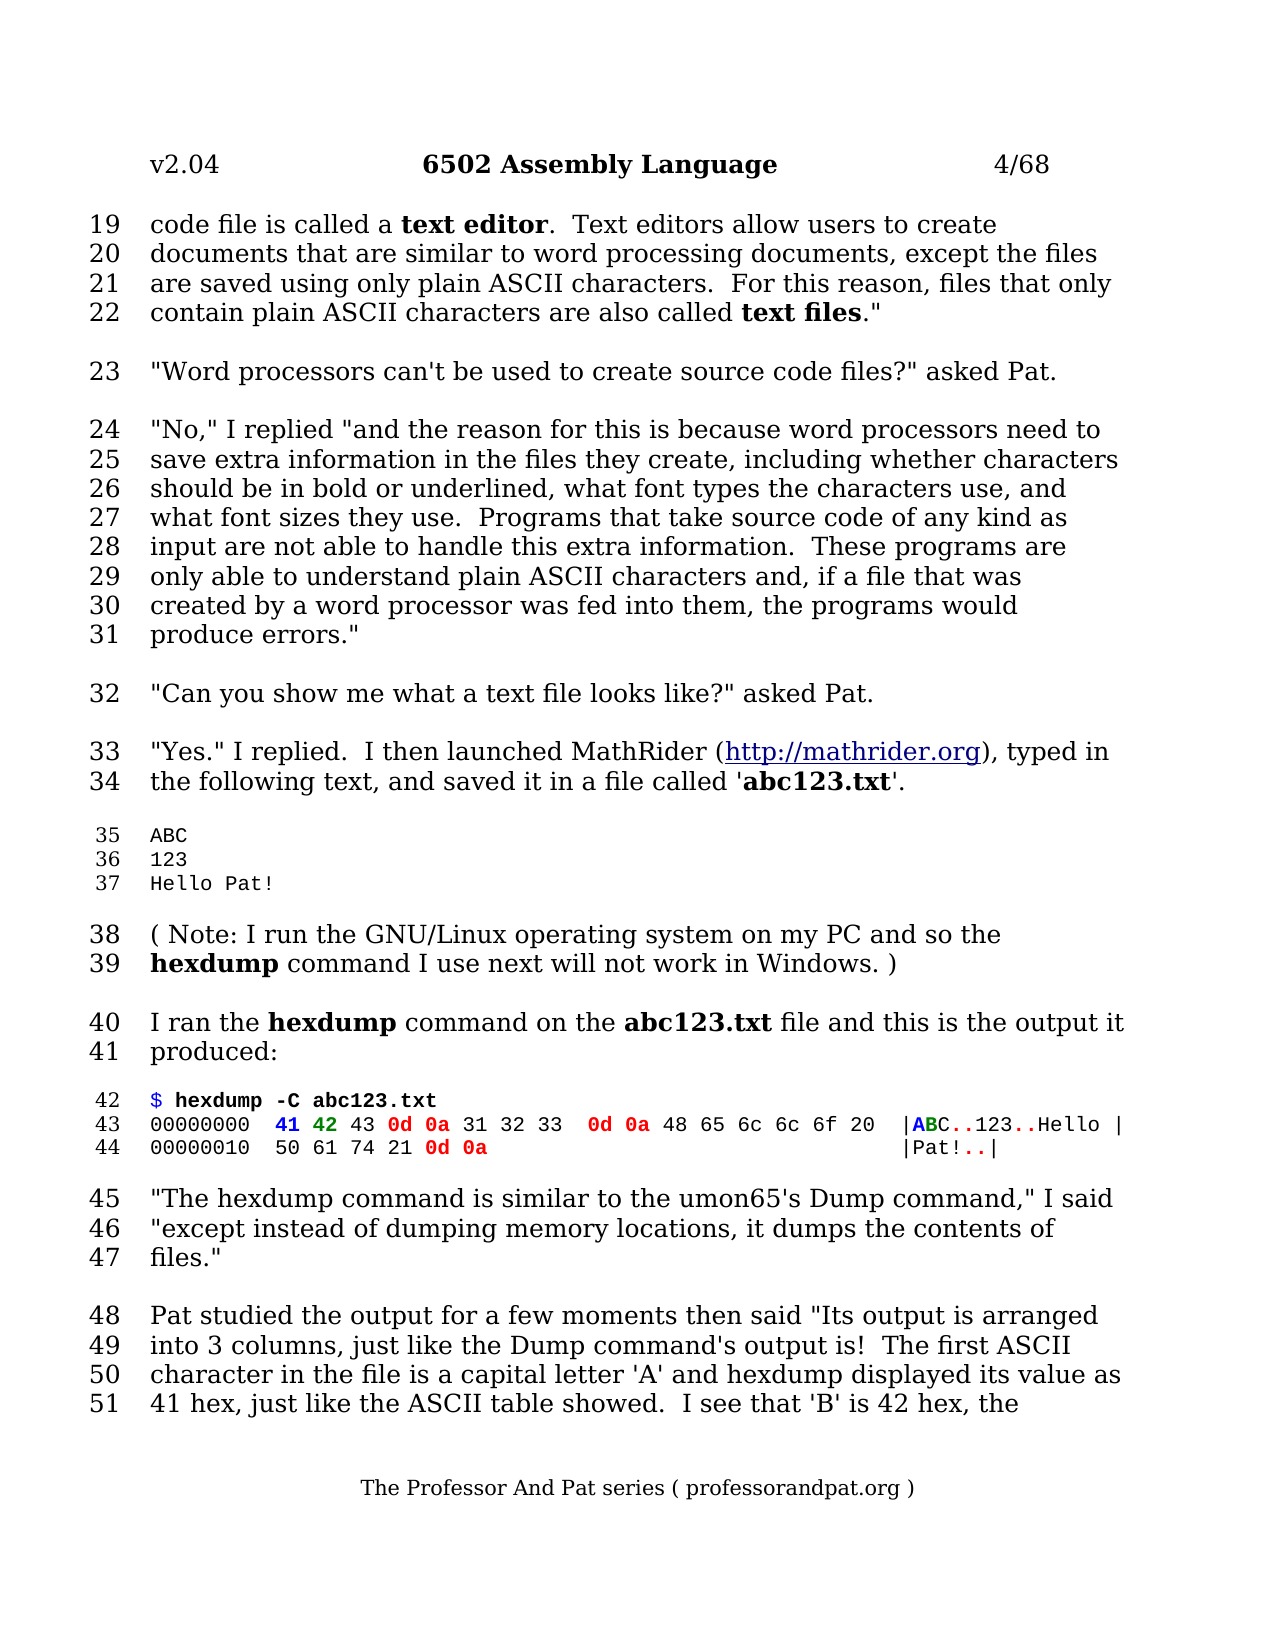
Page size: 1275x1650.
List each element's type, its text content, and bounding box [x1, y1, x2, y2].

text I ran the hexdump command on the abc123.txt file and this is the output it produced: [150, 1008, 1125, 1067]
text "Can you show me what a text file looks like?" asked Pat. [150, 679, 1125, 708]
text "The hexdump command is similar to the umon65's Dump command," I said "except instead of dumping memory locations, it dumps the contents of files." [150, 1184, 1125, 1272]
text ABC [150, 826, 1125, 849]
text "Word processors can't be used to create source code files?" asked Pat. [150, 357, 1125, 386]
text Pat studied the output for a few moments then said "Its output is arranged into 3 columns, just like the Dump command's output is! The first ASCII character in the file is a capital letter 'A' and hexdump displayed its value as 41 hex, just like the ASCII table showed. I see that 'B' is 42 hex, the [150, 1302, 1125, 1419]
text 123 [150, 849, 1125, 873]
text Hello Pat! [150, 873, 1125, 896]
text ( Note: I run the GNU/Linux operating system on my PC and so the hexdump command I use next will not work in Windows. ) [150, 920, 1125, 979]
text code file is called a text editor. Text editors allow users to create documents that are similar to word processing documents, except the files are saved using only plain ASCII characters. For this reason, files that only contain plain ASCII characters are also called text files." [150, 210, 1125, 328]
text 00000000 41 42 43 0d 0a 31 32 33 0d 0a 48 65 6c 6c 6f 20 |ABC..123..Hello | [150, 1114, 1125, 1137]
text "No," I replied "and the reason for this is because word processors need to save extra information in the files they create, including whether characters should be in bold or underlined, what font types the characters use, and what font sizes they use. Programs that take source code of any kind as input are not able to handle this extra information. These programs are only able to understand plain ASCII characters and, if a file that was created by a word processor was fed into them, the programs would produce errors." [150, 416, 1125, 650]
text $ hexdump -C abc123.txt [150, 1090, 1125, 1114]
text 00000010 50 61 74 21 0d 0a |Pat!..| [150, 1137, 1125, 1161]
text "Yes." I replied. I then launched MathRider (http://mathrider.org), typed in the following text, and saved it in a file called 'abc123.txt'. [150, 737, 1125, 796]
